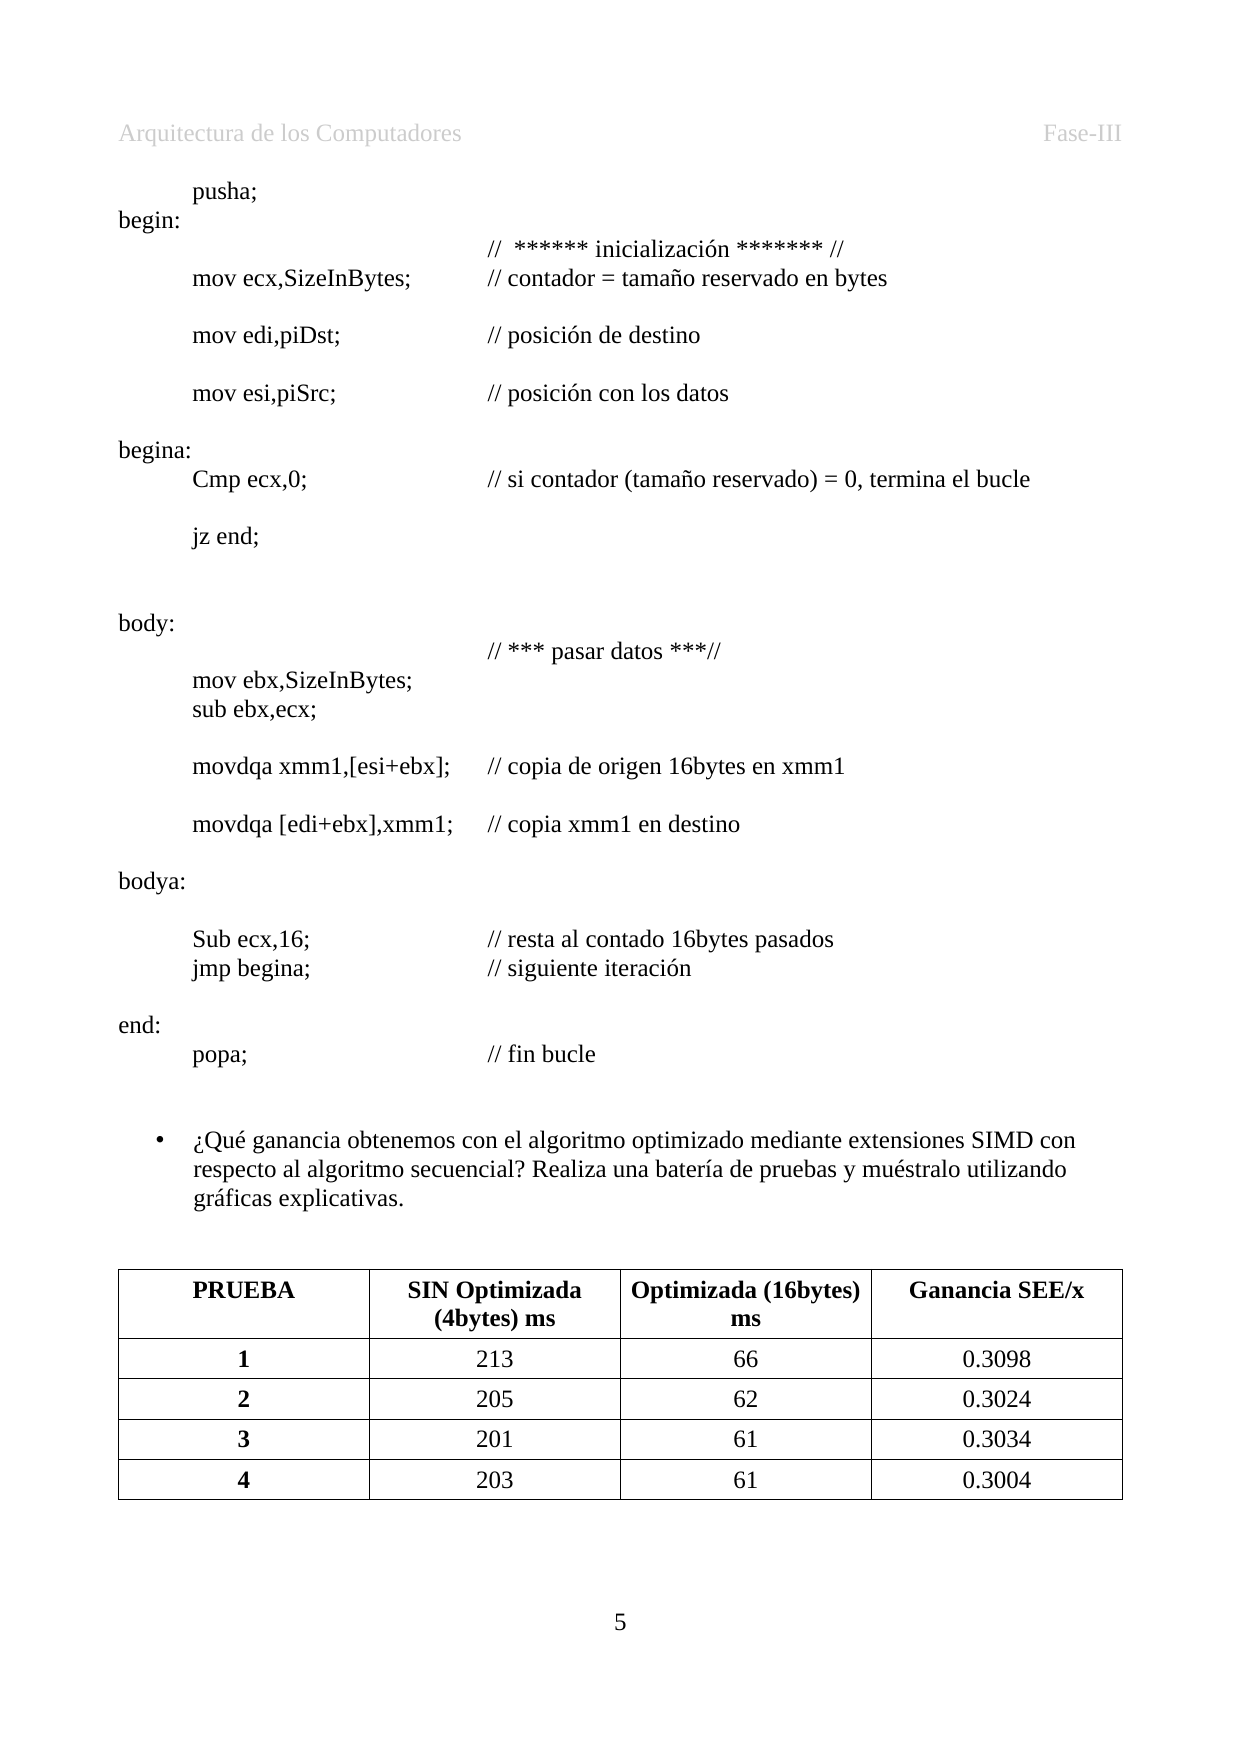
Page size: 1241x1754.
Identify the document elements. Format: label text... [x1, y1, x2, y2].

text mov ebx,SizeInBytes; [118, 665, 1122, 694]
table_header SIN Optimizada (4bytes) ms [370, 1270, 620, 1338]
table_header Ganancia SEE/x [872, 1270, 1122, 1338]
text begina: [118, 435, 1122, 464]
text movdqa [edi+ebx],xmm1; // copia xmm1 en destino [118, 809, 1122, 838]
text mov ecx,SizeInBytes; // contador = tamaño reservado en bytes [118, 263, 1122, 291]
text // *** pasar datos ***// [118, 636, 1122, 665]
table_cell 61 [621, 1460, 871, 1499]
table_header 213 [370, 1339, 620, 1378]
table_header 1 [119, 1339, 369, 1378]
text jmp begina; // siguiente iteración [118, 953, 1122, 981]
text jz end; [118, 521, 1122, 550]
table_header 0.3098 [872, 1339, 1122, 1378]
text sub ebx,ecx; [118, 694, 1122, 723]
table_cell 4 [119, 1460, 369, 1499]
text popa; // fin bucle [118, 1039, 1122, 1068]
text begin: [118, 205, 1122, 234]
table_cell 2 [119, 1379, 369, 1419]
text Cmp ecx,0; // si contador (tamaño reservado) = 0, termina el bucle [118, 464, 1122, 493]
text mov esi,piSrc; // posición con los datos [118, 378, 1122, 406]
table_cell 205 [370, 1379, 620, 1419]
table_cell 61 [621, 1420, 871, 1459]
text end: [118, 1010, 1122, 1039]
text // ****** inicialización ******* // [118, 234, 1122, 263]
table_cell 0.3024 [872, 1379, 1122, 1419]
table_cell 3 [119, 1420, 369, 1459]
list ¿Qué ganancia obtenemos con el algoritmo optimizado mediante extensiones SIMD con respecto al algoritmo secuencial? Realiza una batería de pruebas y muéstralo utilizando gráficas explicativas. [156, 1125, 1122, 1211]
text bodya: [118, 866, 1122, 895]
table_cell 203 [370, 1460, 620, 1499]
table_header PRUEBA [119, 1270, 369, 1338]
table_header 66 [621, 1339, 871, 1378]
table_cell 0.3034 [872, 1420, 1122, 1459]
text movdqa xmm1,[esi+ebx]; // copia de origen 16bytes en xmm1 [118, 751, 1122, 780]
table_cell 62 [621, 1379, 871, 1419]
text body: [118, 608, 1122, 636]
text mov edi,piDst; // posición de destino [118, 320, 1122, 349]
table_cell 201 [370, 1420, 620, 1459]
table_header Optimizada (16bytes) ms [621, 1270, 871, 1338]
text Sub ecx,16; // resta al contado 16bytes pasados [118, 924, 1122, 953]
table_cell 0.3004 [872, 1460, 1122, 1499]
text pusha; [118, 176, 1122, 205]
